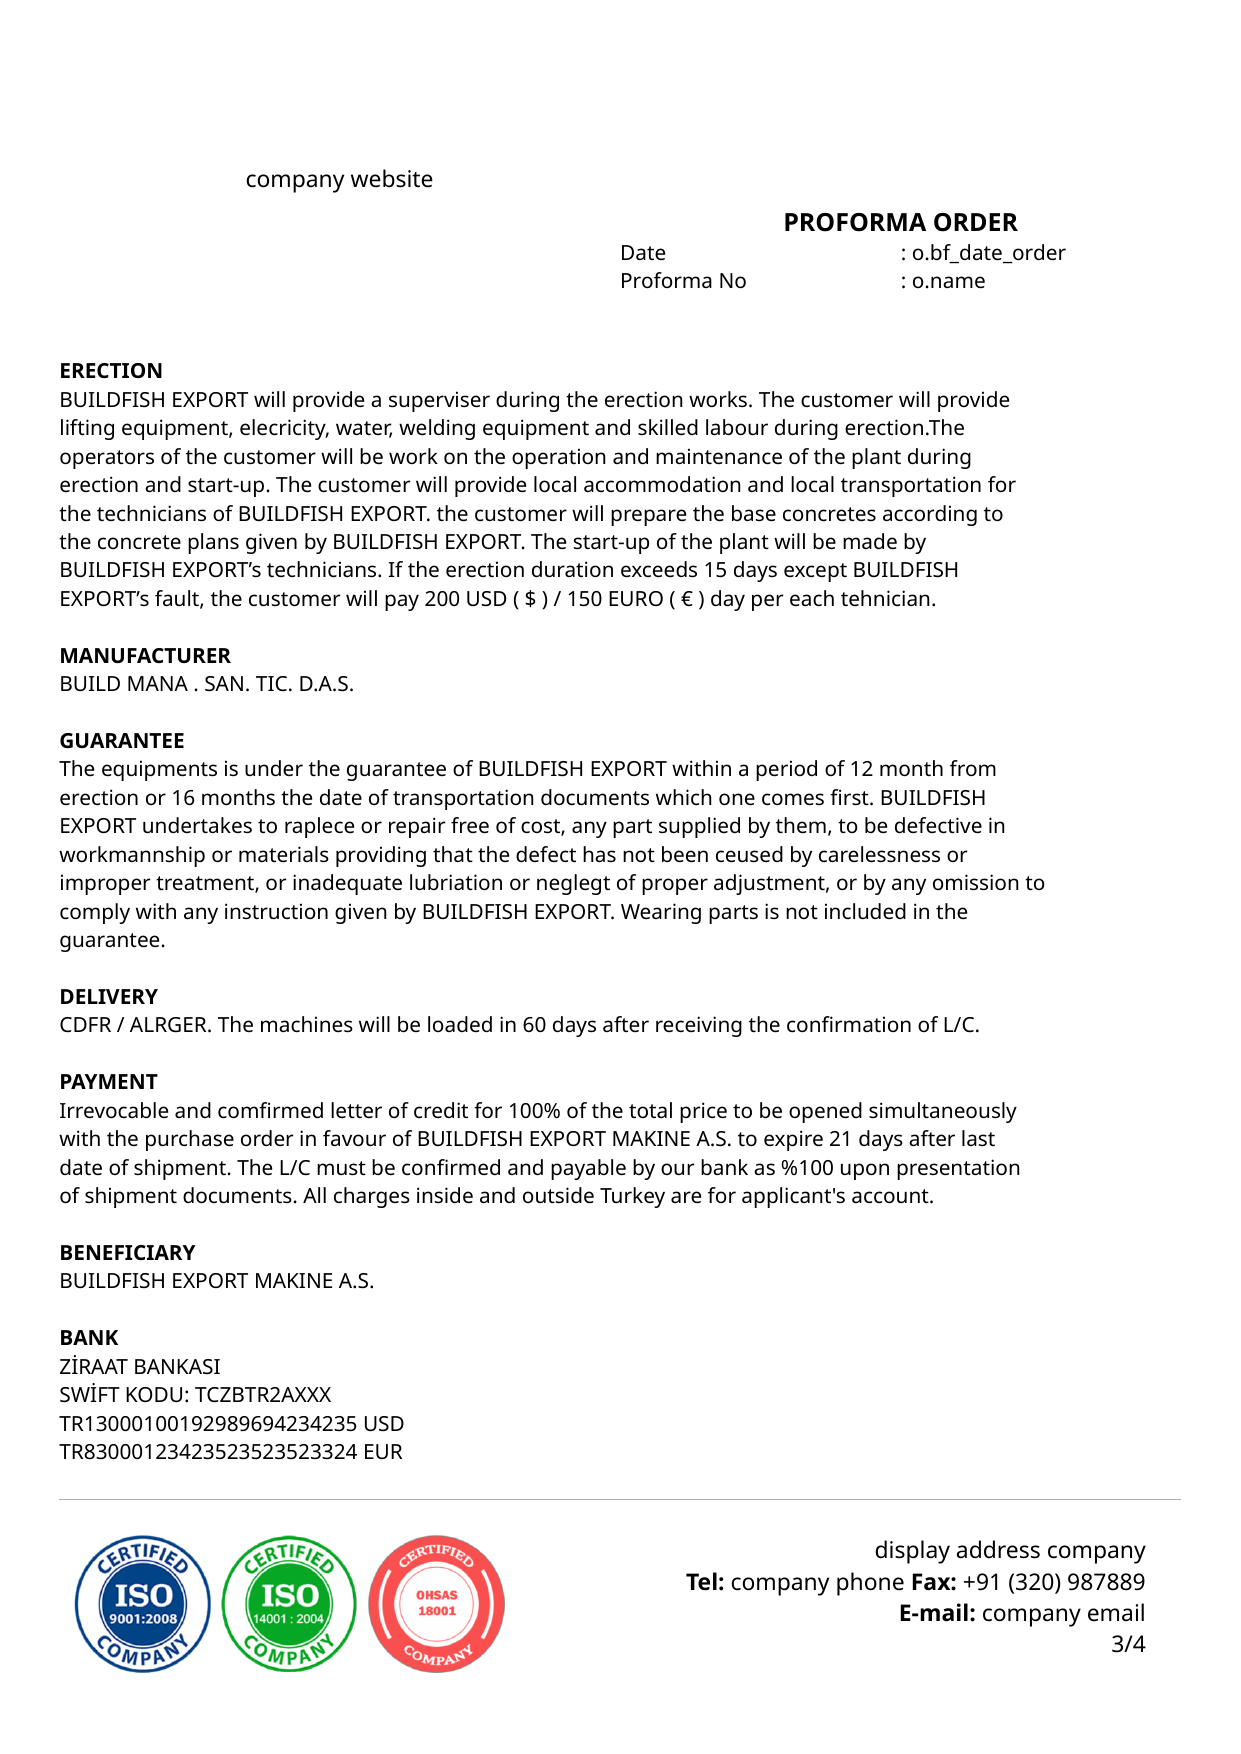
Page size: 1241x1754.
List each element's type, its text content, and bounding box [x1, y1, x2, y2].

text ZİRAAT BANKASI [59, 1352, 1181, 1380]
text lifting equipment, elecricity, water, welding equipment and skilled labour during erection.The [59, 413, 1181, 442]
text The equipments is under the guarantee of BUILDFISH EXPORT within a period of 12 month from [59, 754, 1181, 783]
text ERECTION [59, 356, 1181, 385]
text TR83000123423523523523324 EUR [59, 1437, 1181, 1466]
text erection and start-up. The customer will provide local accommodation and local transportation for [59, 470, 1181, 499]
text DELIVERY [59, 982, 1181, 1011]
text BUILDFISH EXPORT will provide a superviser during the erection works. The customer will provide [59, 385, 1181, 413]
text Irrevocable and comfirmed letter of credit for 100% of the total price to be opened simultaneously [59, 1096, 1181, 1124]
text BANK [59, 1323, 1181, 1352]
text comply with any instruction given by BUILDFISH EXPORT. Wearing parts is not included in the [59, 897, 1181, 925]
text erection or 16 months the date of transportation documents which one comes first. BUILDFISH [59, 783, 1181, 811]
picture [65, 1527, 512, 1681]
text BUILDFISH EXPORT MAKINE A.S. [59, 1266, 1181, 1295]
text GUARANTEE [59, 726, 1181, 754]
text with the purchase order in favour of BUILDFISH EXPORT MAKINE A.S. to expire 21 days after last [59, 1124, 1181, 1153]
text of shipment documents. All charges inside and outside Turkey are for applicant's account. [59, 1181, 1181, 1209]
text EXPORT undertakes to raplece or repair free of cost, any part supplied by them, to be defective in [59, 811, 1181, 840]
text workmannship or materials providing that the defect has not been ceused by carelessness or [59, 840, 1181, 868]
text MANUFACTURER [59, 641, 1181, 669]
text the concrete plans given by BUILDFISH EXPORT. The start-up of the plant will be made by [59, 527, 1181, 556]
text BUILD MANA . SAN. TIC. D.A.S. [59, 669, 1181, 698]
text CDFR / ALRGER. The machines will be loaded in 60 days after receiving the confirmation of L/C. [59, 1011, 1181, 1039]
text SWİFT KODU: TCZBTR2AXXX [59, 1380, 1181, 1409]
text EXPORT’s fault, the customer will pay 200 USD ( $ ) / 150 EURO ( € ) day per each tehnician. [59, 584, 1181, 612]
text PAYMENT [59, 1067, 1181, 1096]
text guarantee. [59, 925, 1181, 954]
text TR13000100192989694234235 USD [59, 1409, 1181, 1437]
text operators of the customer will be work on the operation and maintenance of the plant during [59, 442, 1181, 470]
text the technicians of BUILDFISH EXPORT. the customer will prepare the base concretes according to [59, 499, 1181, 527]
text improper treatment, or inadequate lubriation or neglegt of proper adjustment, or by any omission to [59, 868, 1181, 897]
text BENEFICIARY [59, 1238, 1181, 1266]
text date of shipment. The L/C must be confirmed and payable by our bank as %100 upon presentation [59, 1153, 1181, 1181]
text BUILDFISH EXPORT’s technicians. If the erection duration exceeds 15 days except BUILDFISH [59, 556, 1181, 584]
